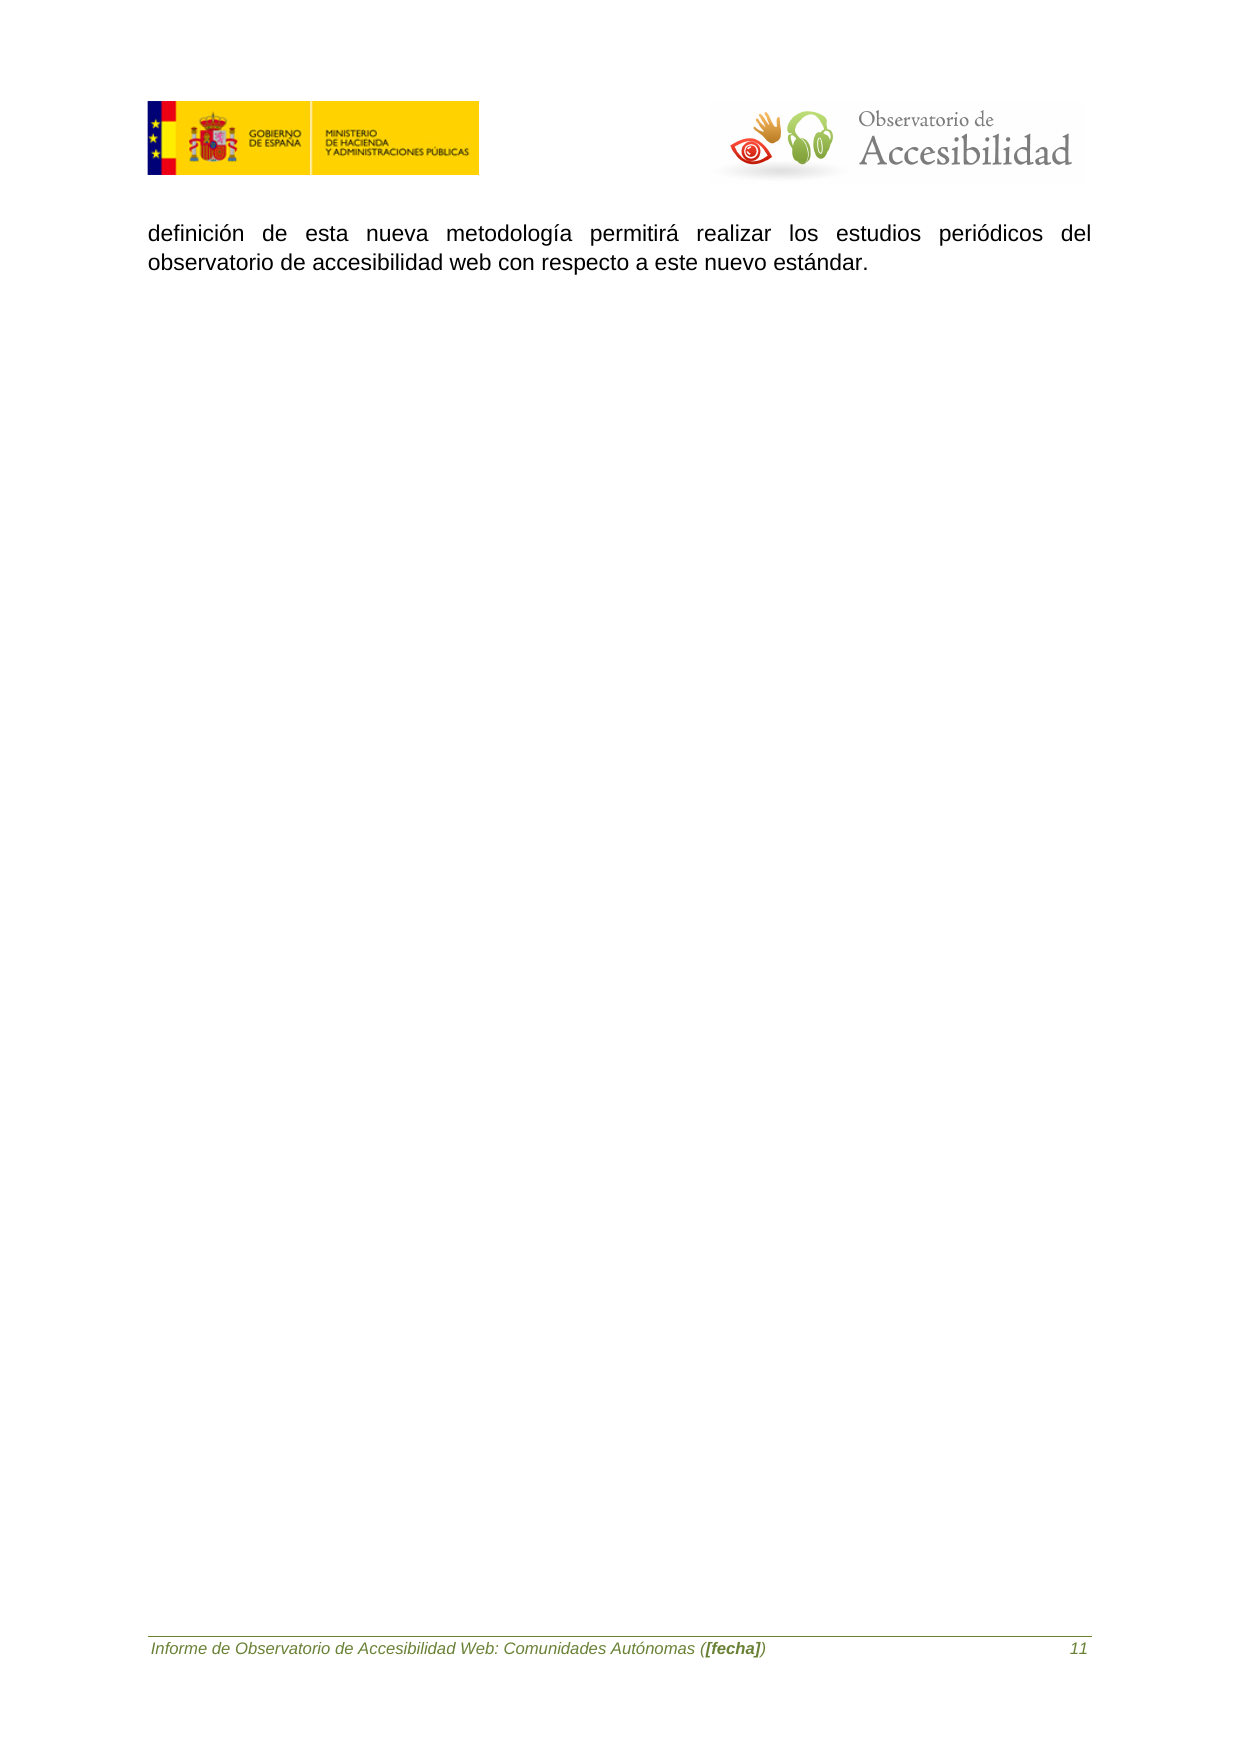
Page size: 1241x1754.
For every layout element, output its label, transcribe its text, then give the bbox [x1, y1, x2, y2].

text definición de esta nueva metodología permitirá realizar los estudios periódicos del observatorio de accesibilidad web con respecto a este nuevo estándar. [148, 220, 1092, 275]
picture [710, 102, 1086, 185]
picture [147, 101, 479, 175]
